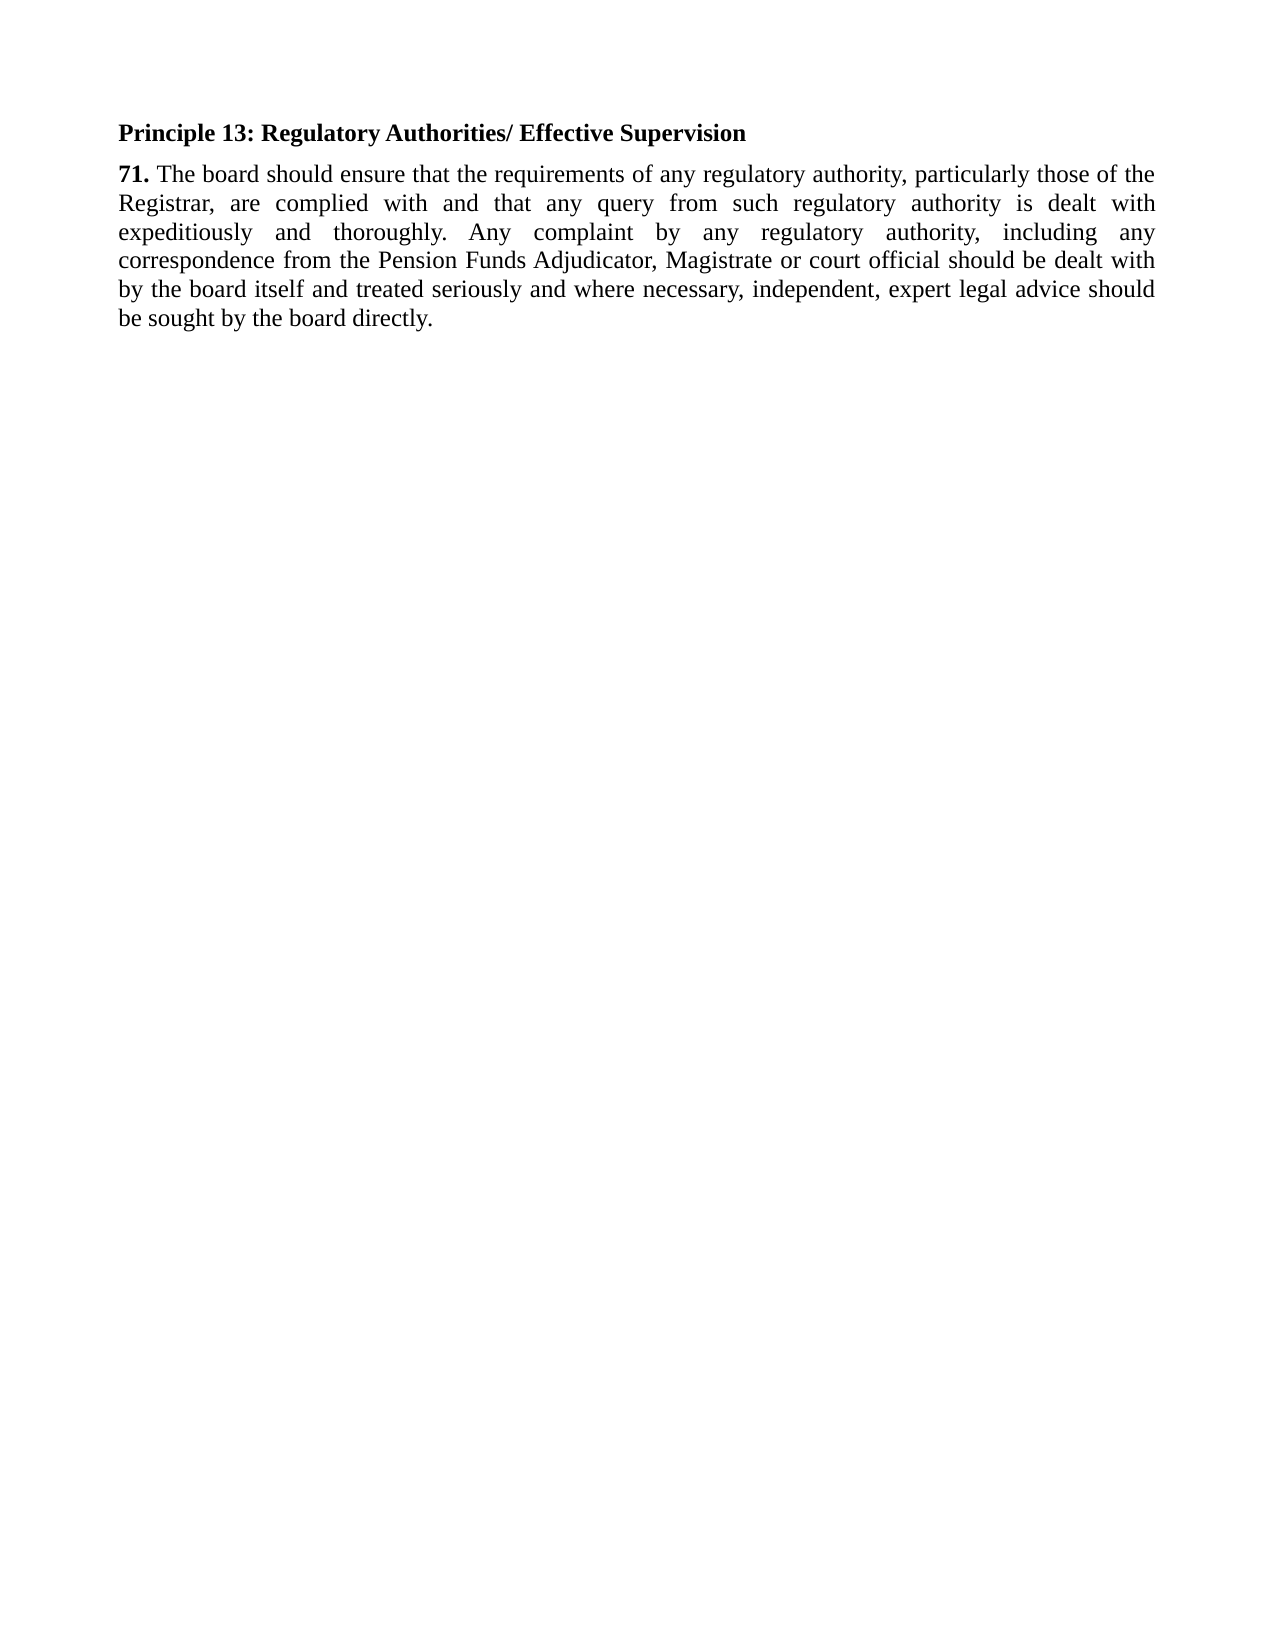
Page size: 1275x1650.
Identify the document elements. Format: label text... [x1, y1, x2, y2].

text 71. The board should ensure that the requirements of any regulatory authority, particularly those of the Registrar, are complied with and that any query from such regulatory authority is dealt with expeditiously and thoroughly. Any complaint by any regulatory authority, including any correspondence from the Pension Funds Adjudicator, Magistrate or court official should be dealt with by the board itself and treated seriously and where necessary, independent, expert legal advice should be sought by the board directly. [118, 159, 1157, 332]
text Principle 13: Regulatory Authorities/ Effective Supervision [118, 118, 1157, 147]
